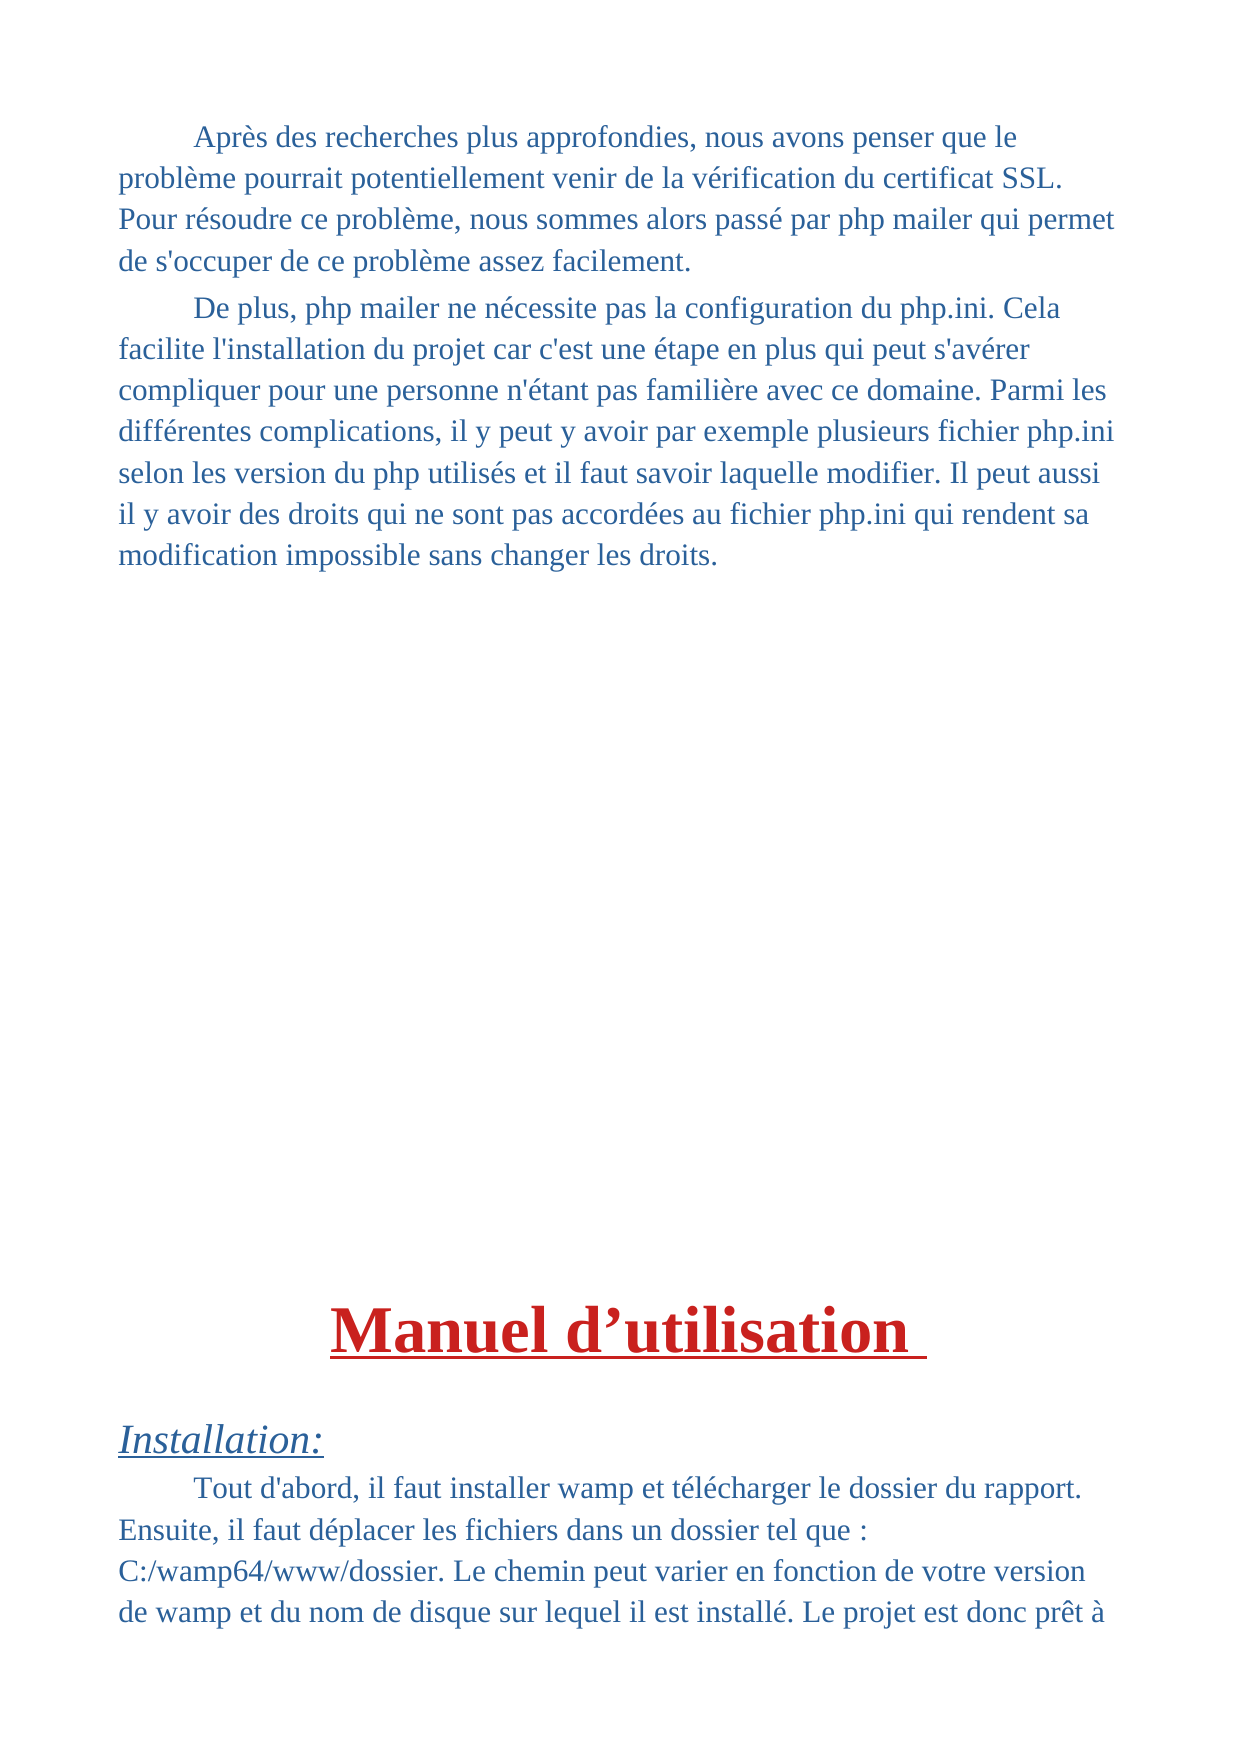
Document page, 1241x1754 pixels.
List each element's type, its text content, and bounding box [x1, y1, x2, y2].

text Tout d'abord, il faut installer wamp et télécharger le dossier du rapport. Ensuite, il faut déplacer les fichiers dans un dossier tel que : C:/wamp64/www/dossier. Le chemin peut varier en fonction de votre version de wamp et du nom de disque sur lequel il est installé. Le projet est donc prêt à [118, 1469, 1122, 1629]
text Installation: [118, 1414, 1122, 1462]
text De plus, php mailer ne nécessite pas la configuration du php.ini. Cela facilite l'installation du projet car c'est une étape en plus qui peut s'avérer compliquer pour une personne n'étant pas familière avec ce domaine. Parmi les différentes complications, il y peut y avoir par exemple plusieurs fichier php.ini selon les version du php utilisés et il faut savoir laquelle modifier. Il peut aussi il y avoir des droits qui ne sont pas accordées au fichier php.ini qui rendent sa modification impossible sans changer les droits. [118, 289, 1122, 572]
text Après des recherches plus approfondies, nous avons penser que le problème pourrait potentiellement venir de la vérification du certificat SSL. Pour résoudre ce problème, nous sommes alors passé par php mailer qui permet de s'occuper de ce problème assez facilement. [118, 118, 1122, 278]
text Manuel d’utilisation [118, 1290, 1122, 1367]
